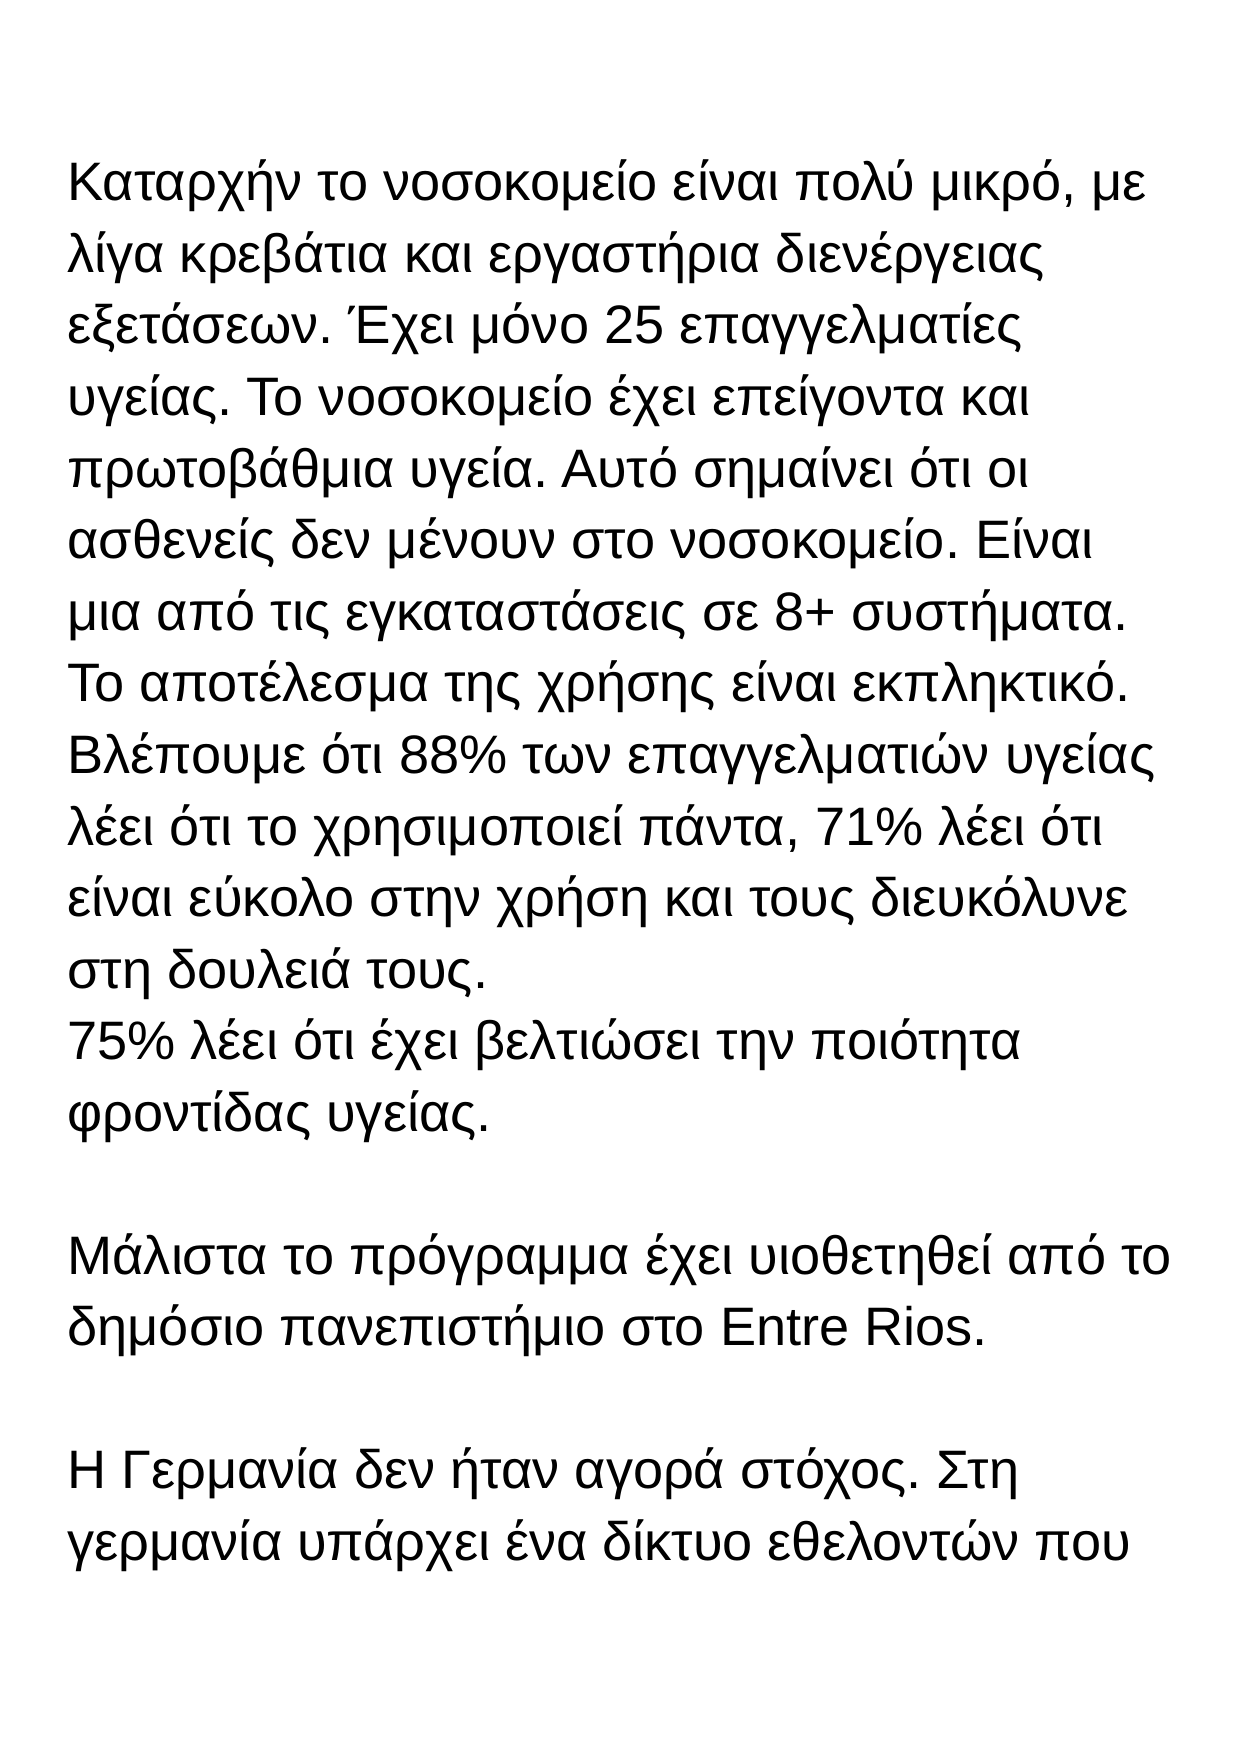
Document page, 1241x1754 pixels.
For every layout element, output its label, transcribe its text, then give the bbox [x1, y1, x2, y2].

text Το αποτέλεσμα της χρήσης είναι εκπληκτικό. Βλέπουμε ότι 88% των επαγγελματιών υγείας λέει ότι το χρησιμοποιεί πάντα, 71% λέει ότι είναι εύκολο στην χρήση και τους διευκόλυνε στη δουλειά τους. [67, 651, 1173, 999]
text Η Γερμανία δεν ήταν αγορά στόχος. Στη γερμανία υπάρχει ένα δίκτυο εθελοντών που [67, 1438, 1173, 1572]
text 75% λέει ότι έχει βελτιώσει την ποιότητα φροντίδας υγείας. [67, 1009, 1173, 1143]
text Καταρχήν το νοσοκομείο είναι πολύ μικρό, με λίγα κρεβάτια και εργαστήρια διενέργειας εξετάσεων. Έχει μόνο 25 επαγγελματίες υγείας. Το νοσοκομείο έχει επείγοντα και πρωτοβάθμια υγεία. Αυτό σημαίνει ότι οι ασθενείς δεν μένουν στο νοσοκομείο. Είναι μια από τις εγκαταστάσεις σε 8+ συστήματα. [67, 150, 1173, 642]
text Μάλιστα το πρόγραμμα έχει υιοθετηθεί από το δημόσιο πανεπιστήμιο στο Entre Rios. [67, 1223, 1173, 1357]
